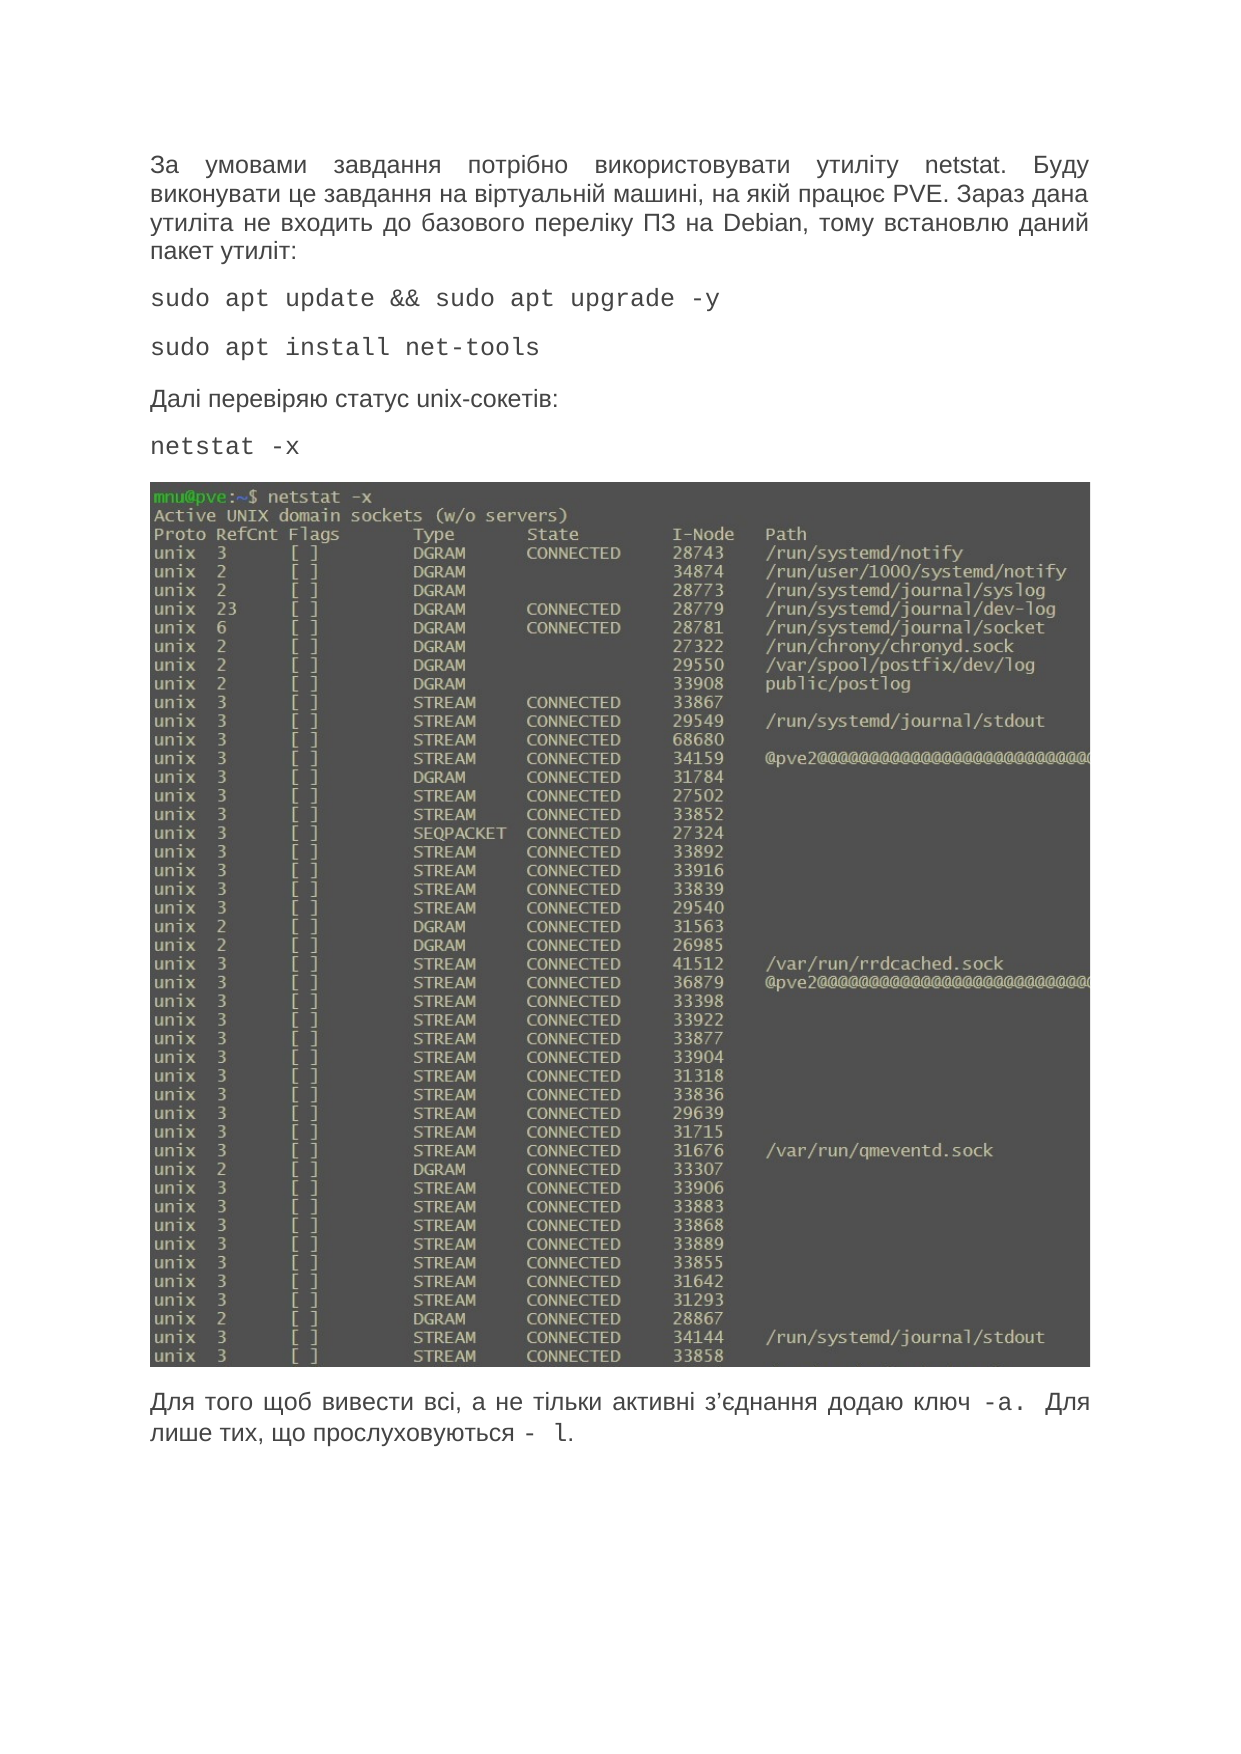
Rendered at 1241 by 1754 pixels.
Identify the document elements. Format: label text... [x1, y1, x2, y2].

text Для того щоб вивести всі, а не тільки активні з’єднання додаю ключ -a. Для лише тих, що прослуховуються - l. [150, 1387, 1090, 1449]
text Далі перевіряю статус unix-сокетів: [150, 384, 1090, 413]
text netstat -x [150, 434, 1090, 462]
text sudo apt install net-tools [150, 335, 1090, 363]
picture [150, 482, 1091, 1367]
text За умовами завдання потрібно використовувати утиліту netstat. Буду виконувати це завдання на віртуальній машині, на якій працює PVE. Зараз дана утиліта не входить до базового переліку ПЗ на Debian, тому встановлю даний пакет утиліт: [150, 150, 1090, 265]
text sudo apt update && sudo apt upgrade -y [150, 286, 1090, 314]
